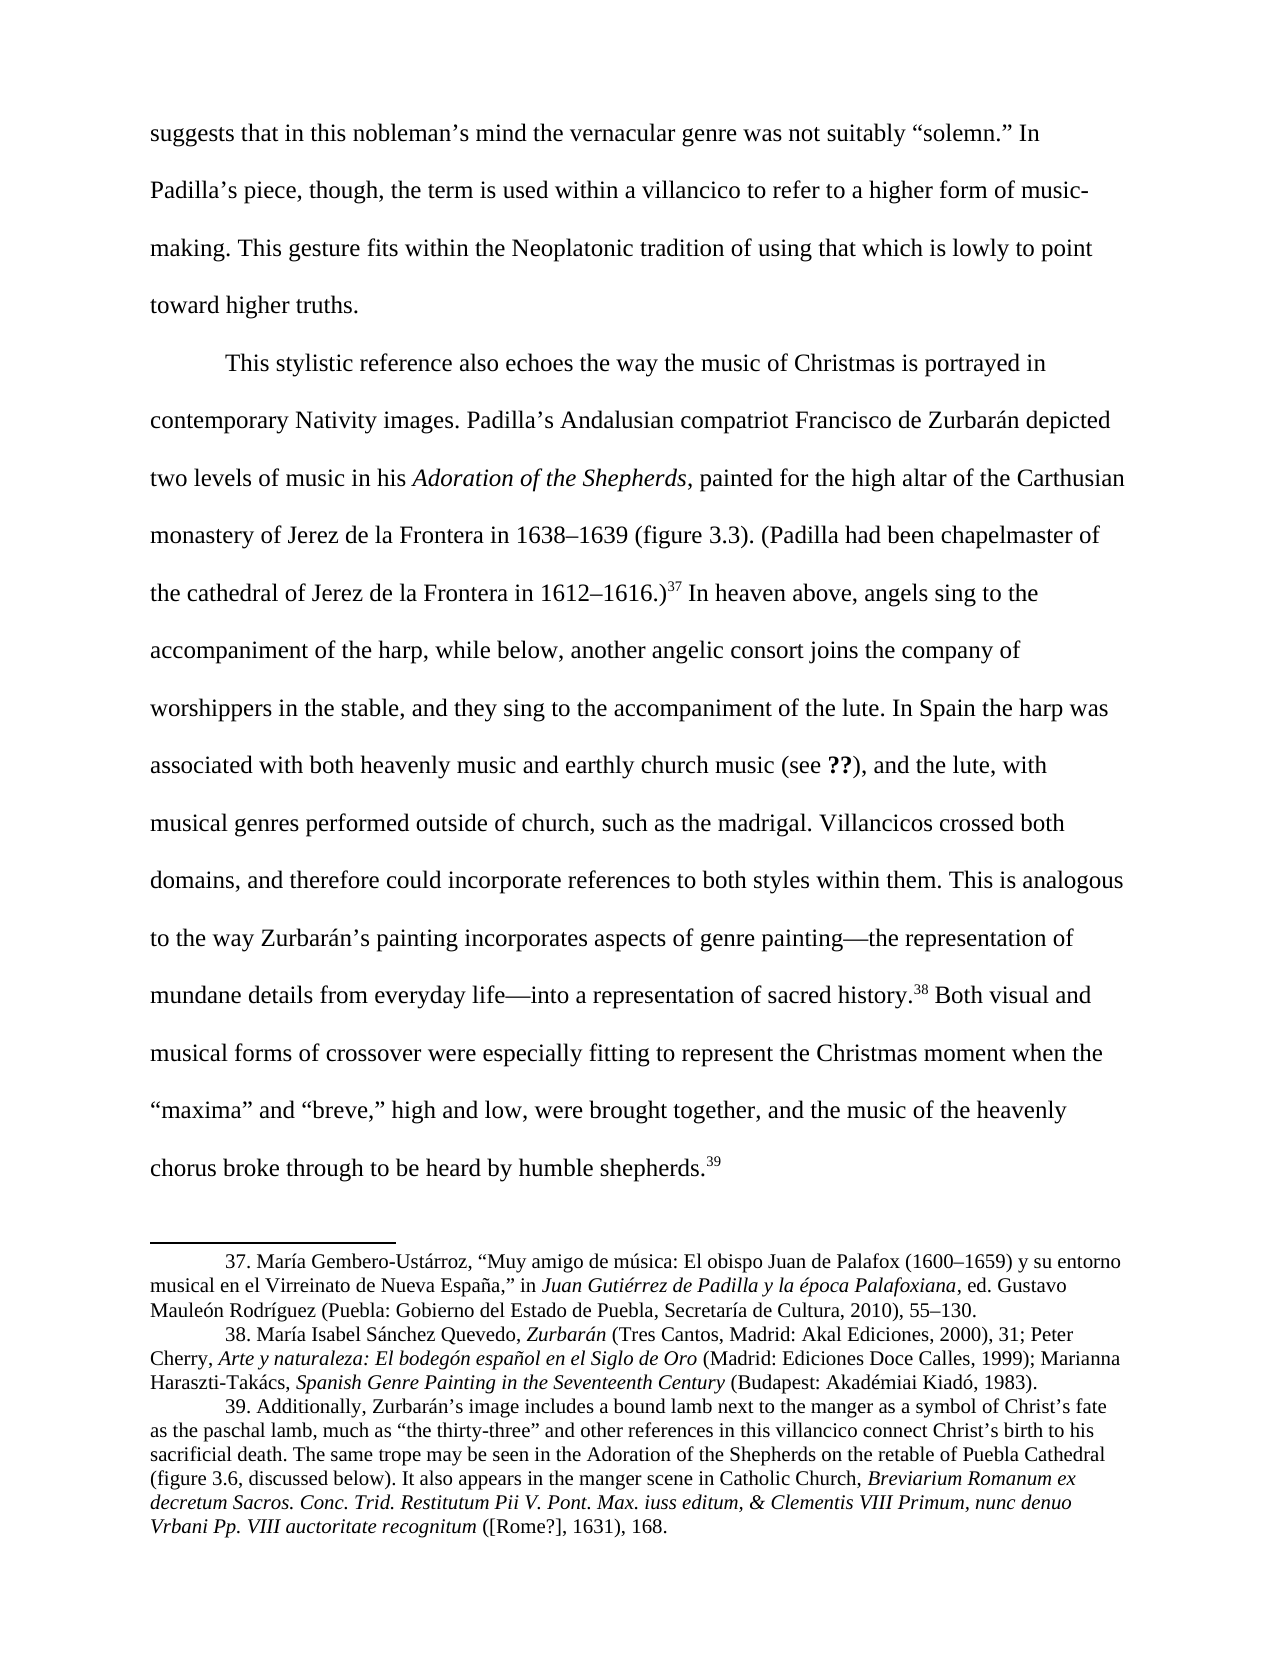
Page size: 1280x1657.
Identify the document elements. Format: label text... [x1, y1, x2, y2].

text María Isabel Sánchez Quevedo, Zurbarán (Tres Cantos, Madrid: Akal Ediciones, 2000), 31; Peter Cherry, Arte y naturaleza: El bodegón español en el Siglo de Oro (Madrid: Ediciones Doce Calles, 1999); Marianna Haraszti-Takács, Spanish Genre Painting in the Seventeenth Century (Budapest: Akadémiai Kiadó, 1983). [150, 1322, 1130, 1394]
text María Gembero-Ustárroz, “Muy amigo de música: El obispo Juan de Palafox (1600–1659) y su entorno musical en el Virreinato de Nueva España,” in Juan Gutiérrez de Padilla y la época Palafoxiana, ed. Gustavo Mauleón Rodríguez (Puebla: Gobierno del Estado de Puebla, Secretaría de Cultura, 2010), 55–130. [150, 1249, 1130, 1322]
text Additionally, Zurbarán’s image includes a bound lamb next to the manger as a symbol of Christ’s fate as the paschal lamb, much as “the thirty-three” and other references in this villancico connect Christ’s birth to his sacrificial death. The same trope may be seen in the Adoration of the Shepherds on the retable of Puebla Cathedral (figure 3.6, discussed below). It also appears in the manger scene in Catholic Church, Breviarium Romanum ex decretum Sacros. Conc. Trid. Restitutum Pii V. Pont. Max. iuss editum, & Clementis VIII Primum, nunc denuo Vrbani Pp. VIII auctoritate recognitum ([Rome?], 1631), 168. [150, 1394, 1130, 1538]
text suggests that in this nobleman’s mind the vernacular genre was not suitably “solemn.” In Padilla’s piece, though, the term is used within a villancico to refer to a higher form of music-making. This gesture fits within the Neoplatonic tradition of using that which is lowly to point toward higher truths. [150, 118, 1130, 319]
text This stylistic reference also echoes the way the music of Christmas is portrayed in contemporary Nativity images. Padilla’s Andalusian compatriot Francisco de Zurbarán depicted two levels of music in his Adoration of the Shepherds, painted for the high altar of the Carthusian monastery of Jerez de la Frontera in 1638–1639 (figure 3.3). (Padilla had been chapelmaster of the cathedral of Jerez de la Frontera in 1612–1616.) In heaven above, angels sing to the accompaniment of the harp, while below, another angelic consort joins the company of worshippers in the stable, and they sing to the accompaniment of the lute. In Spain the harp was associated with both heavenly music and earthly church music (see ??), and the lute, with musical genres performed outside of church, such as the madrigal. Villancicos crossed both domains, and therefore could incorporate references to both styles within them. This is analogous to the way Zurbarán’s painting incorporates aspects of genre painting—the representation of mundane details from everyday life—into a representation of sacred history. Both visual and musical forms of crossover were especially fitting to represent the Christmas moment when the “maxima” and “breve,” high and low, were brought together, and the music of the heavenly chorus broke through to be heard by humble shepherds. [150, 348, 1130, 1182]
